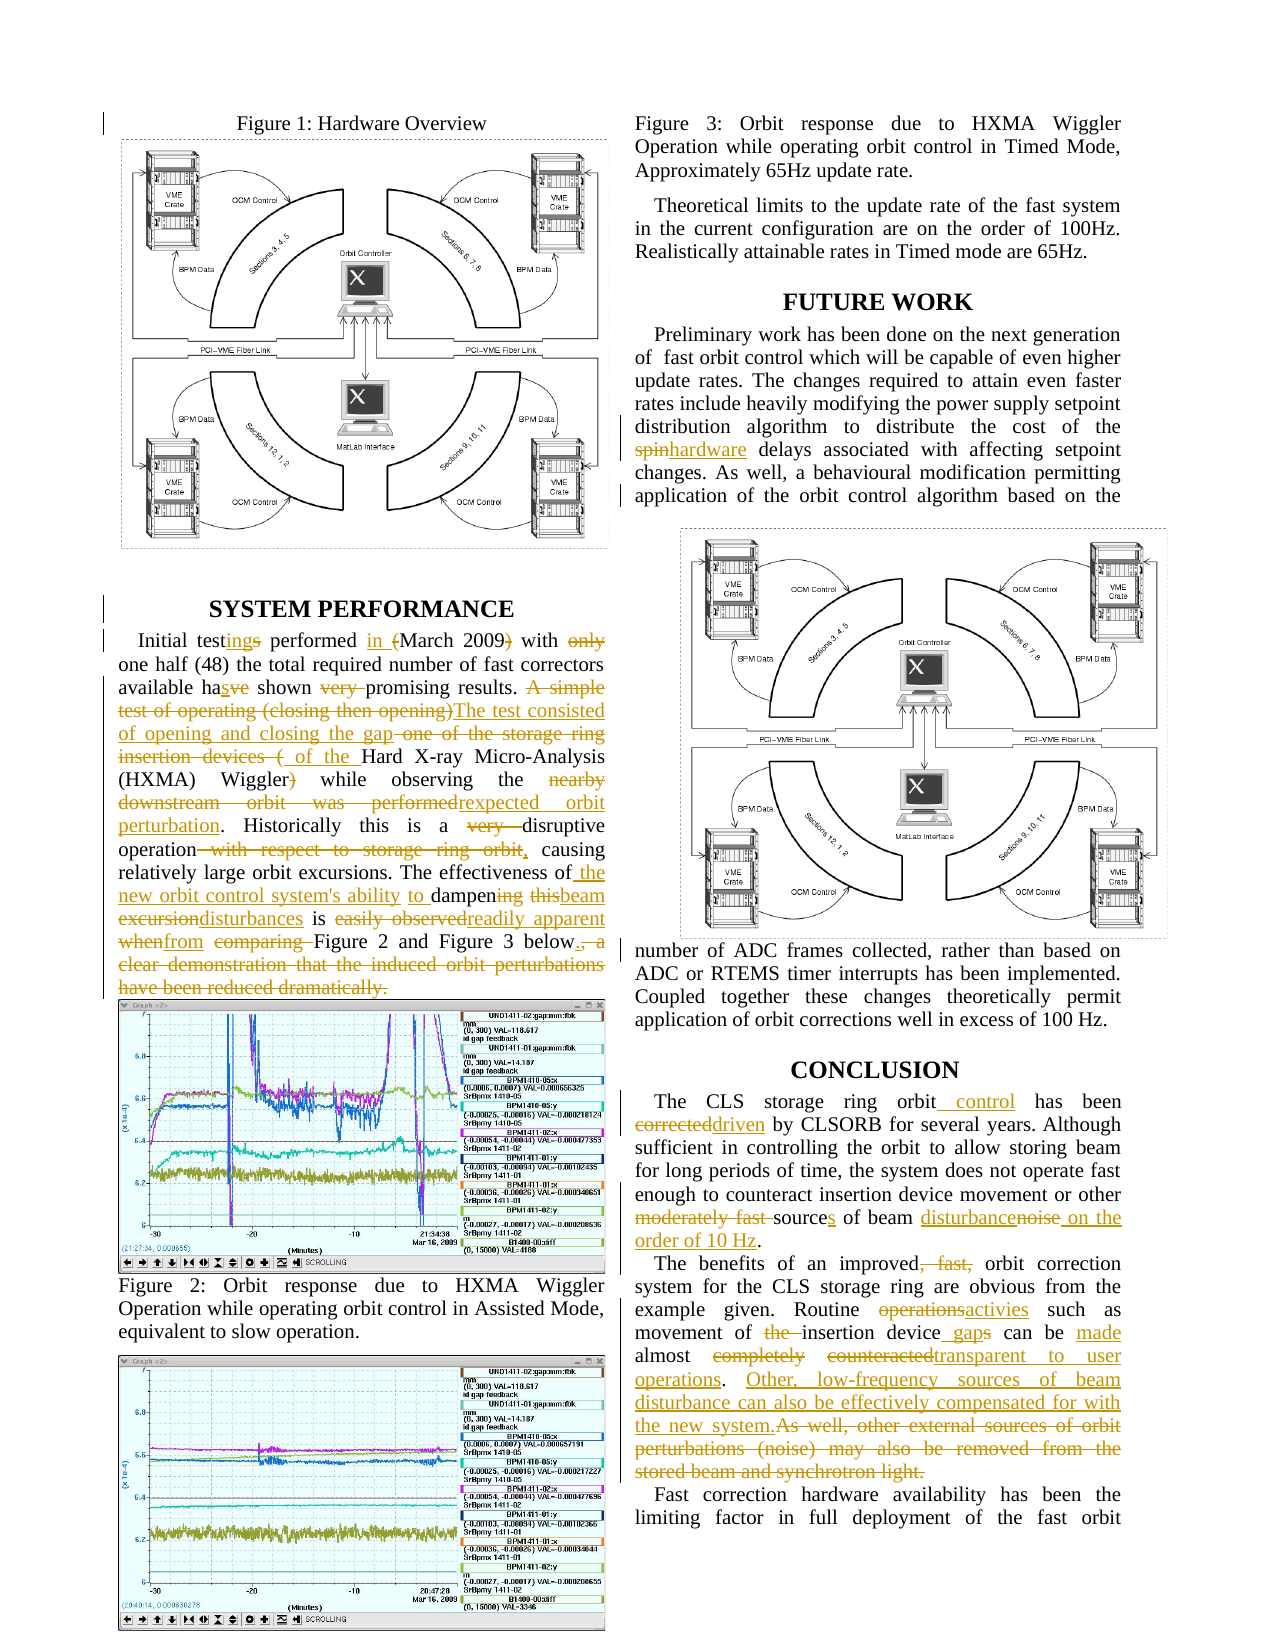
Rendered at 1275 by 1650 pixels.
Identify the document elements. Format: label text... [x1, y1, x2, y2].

text Preliminary work has been done on the next generation of fast orbit control which will be capable of even higher update rates. The changes required to attain even faster rates include heavily modifying the power supply setpoint distribution algorithm to distribute the cost of the hardware delays associated with affecting setpoint changes. As well, a behavioural modification permitting application of the orbit control algorithm based on the number of ADC frames collected, rather than based on ADC or RTEMS timer interrupts has been implemented. Coupled together these changes theoretically permit application of orbit corrections well in excess of 100 Hz. [634, 322, 1121, 1031]
text The benefits of an improved orbit correction system for the CLS storage ring are obvious from the example given. Routine activies such as movement of insertion device gap can be made almost transparent to user operations. Other, low-frequency sources of beam disturbance can also be effectively compensated for with the new system. [634, 1411, 1121, 1449]
picture [680, 528, 1168, 939]
text The CLS storage ring orbit control has been driven by CLSORB for several years. Although sufficient in controlling the orbit to allow storing beam for long periods of time, the system does not operate fast enough to counteract insertion device movement or other sources of beam disturbance on the order of 10 Hz. [634, 1090, 1121, 1252]
text Fast correction hardware availability has been the limiting factor in full deployment of the fast orbit [634, 1483, 1121, 1529]
subtitle Conclusion [634, 1056, 1121, 1084]
text Figure 3: Orbit response due to HXMA Wiggler Operation while operating orbit control in Timed Mode, Approximately 65Hz update rate. [634, 112, 1121, 182]
text Initial testing performed in March 2009 with one half (48) the total required number of fast correctors available has shown promising results. The test consisted of opening and closing the gap of the Hard X-ray Micro-Analysis (HXMA) Wiggler while observing the rexpected orbit perturbation. Historically this is a disruptive operation, causing relatively large orbit excursions. The effectiveness of the new orbit control system's ability to dampen beam disturbances is readily apparent from Figure 2 and Figure 3 below. [118, 629, 605, 965]
text Figure 2: Orbit response due to HXMA Wiggler Operation while operating orbit control in Assisted Mode, equivalent to slow operation. [118, 1274, 605, 1343]
picture [121, 139, 609, 549]
picture [118, 999, 605, 1274]
text Figure 1: Hardware Overview [118, 112, 605, 135]
text The benefits of an improved orbit correction system for the CLS storage ring are obvious from the example given. Routine activies such as movement of insertion device gap can be made almost transparent to user operations. Other, low-frequency sources of beam disturbance can also be effectively compensated for with the new system. [634, 1450, 1121, 1483]
picture [118, 1355, 605, 1631]
subtitle System Performance [118, 154, 605, 623]
text Theoretical limits to the update rate of the fast system in the current configuration are on the order of 100Hz. Realistically attainable rates in Timed mode are 65Hz. [634, 194, 1121, 263]
text Initial testing performed in March 2009 with one half (48) the total required number of fast correctors available has shown promising results. The test consisted of opening and closing the gap of the Hard X-ray Micro-Analysis (HXMA) Wiggler while observing the rexpected orbit perturbation. Historically this is a disruptive operation, causing relatively large orbit excursions. The effectiveness of the new orbit control system's ability to dampen beam disturbances is readily apparent from Figure 2 and Figure 3 below. [118, 966, 605, 999]
text The benefits of an improved orbit correction system for the CLS storage ring are obvious from the example given. Routine activies such as movement of insertion device gap can be made almost transparent to user operations. Other, low-frequency sources of beam disturbance can also be effectively compensated for with the new system. [634, 1252, 1121, 1410]
subtitle Future work [634, 288, 1121, 316]
